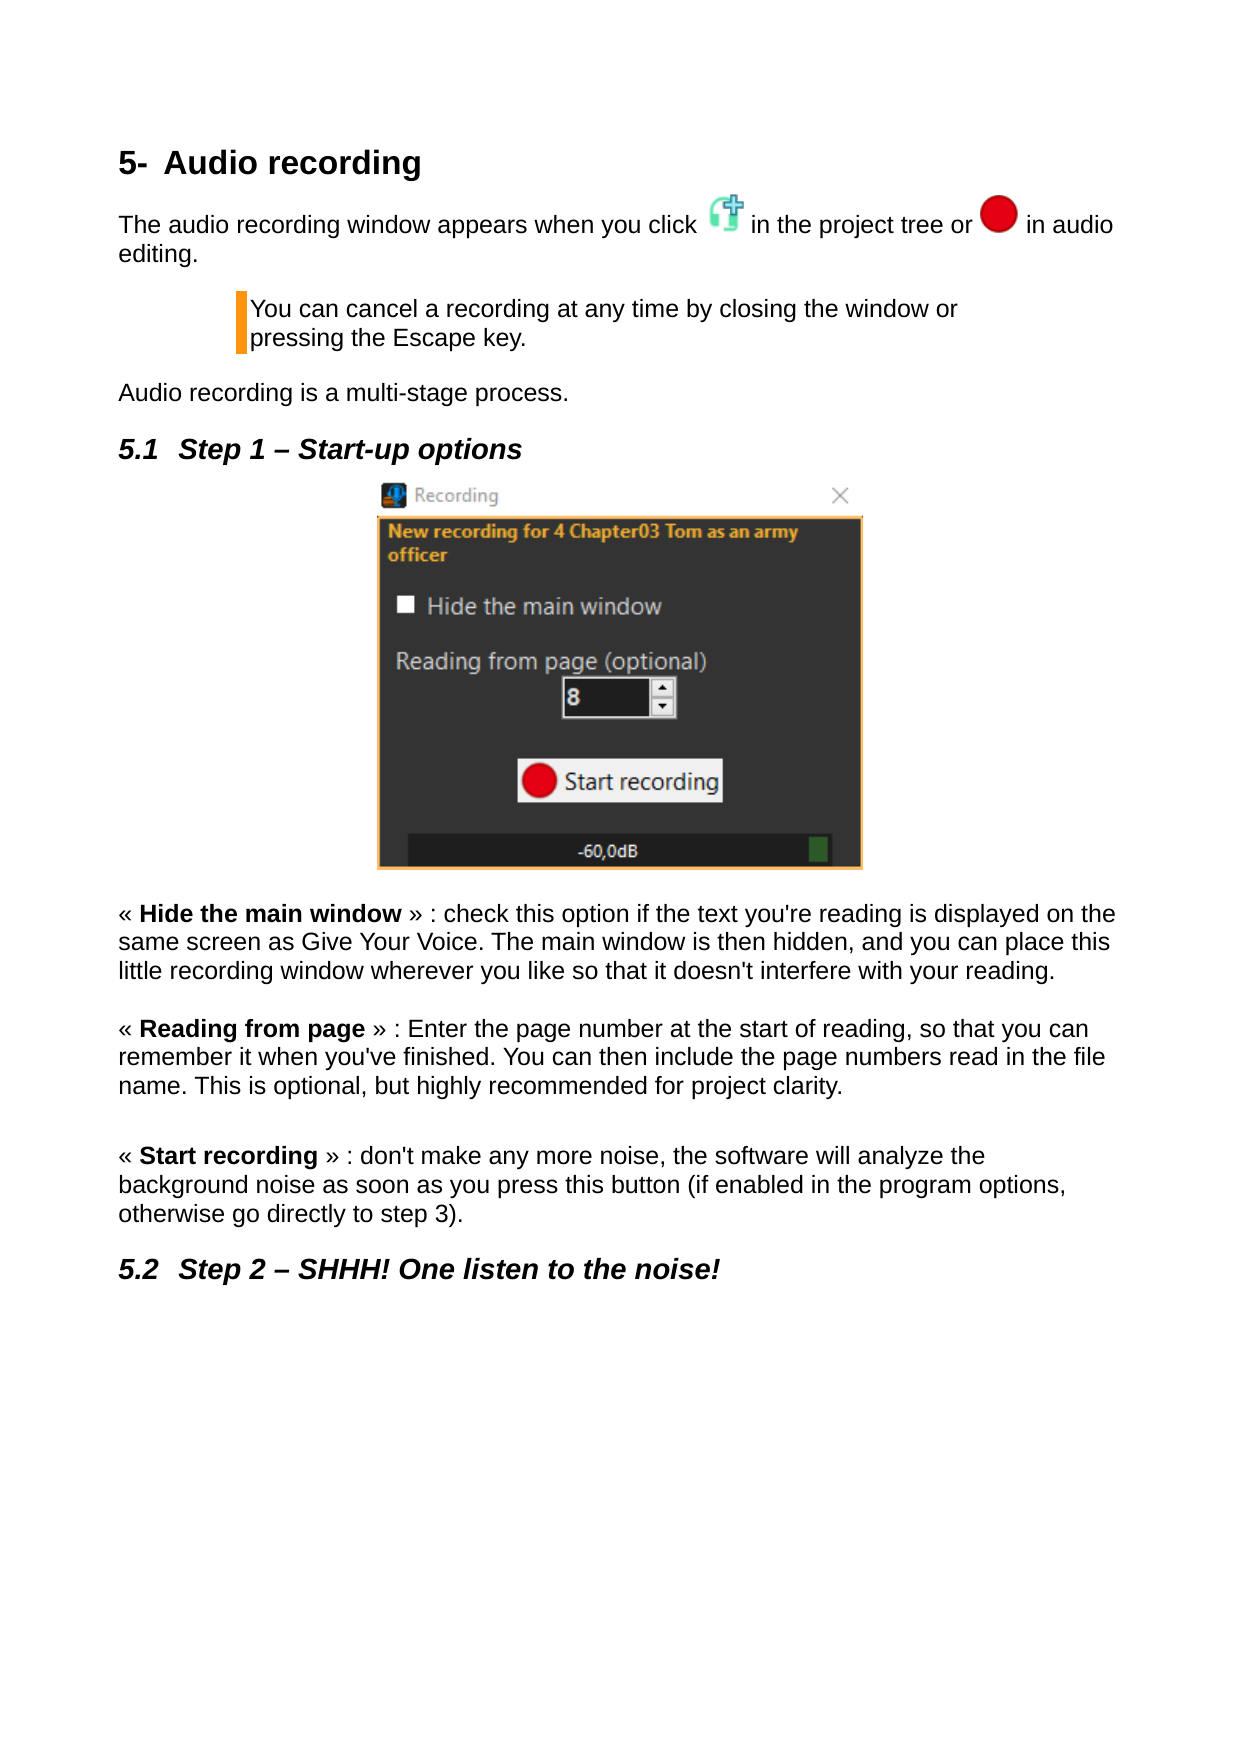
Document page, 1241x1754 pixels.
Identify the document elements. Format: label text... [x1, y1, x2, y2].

subtitle Step 2 – SHHH! One listen to the noise! [118, 1252, 1122, 1286]
picture [377, 477, 864, 870]
picture [979, 194, 1019, 234]
text Audio recording is a multi-stage process. [118, 378, 1004, 407]
subtitle Audio recording [118, 143, 1122, 182]
picture [704, 194, 744, 234]
text « Start recording » : don't make any more noise, the software will analyze the background noise as soon as you press this button (if enabled in the program options, otherwise go directly to step 3). [118, 1141, 1122, 1227]
text « Reading from page » : Enter the page number at the start of reading, so that you can remember it when you've finished. You can then include the page numbers read in the file name. This is optional, but highly recommended for project clarity. [118, 1013, 1122, 1100]
text « Hide the main window » : check this option if the text you're reading is displayed on the same screen as Give Your Voice. The main window is then hidden, and you can place this little recording window wherever you like so that it doesn't interfere with your reading. [118, 898, 1122, 985]
text The audio recording window appears when you click in the project tree or in audio editing. [118, 194, 1122, 267]
subtitle Step 1 – Start-up options [118, 432, 1122, 465]
text You can cancel a recording at any time by closing the window or pressing the Escape key. [247, 291, 1004, 354]
